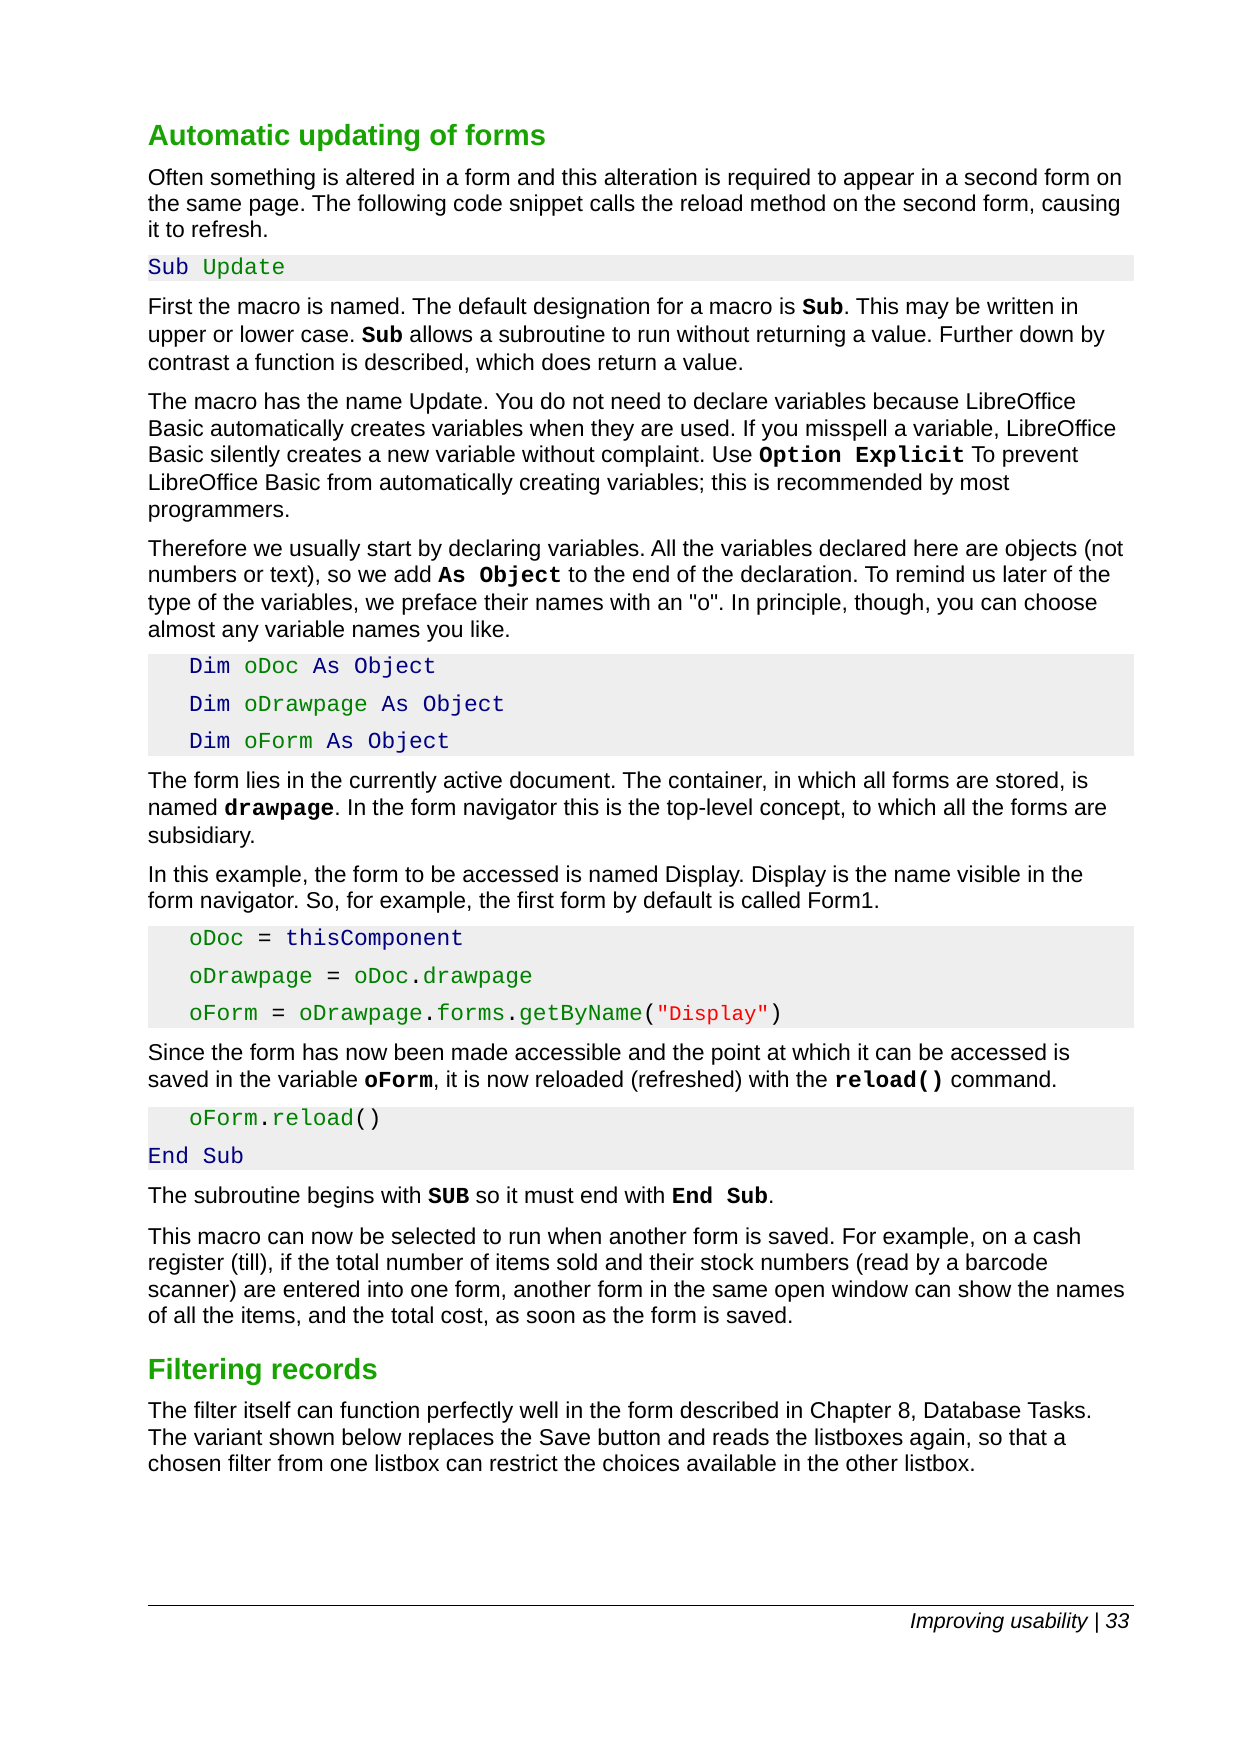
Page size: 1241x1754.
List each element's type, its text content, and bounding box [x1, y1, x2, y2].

text Since the form has now been made accessible and the point at which it can be accessed is saved in the variable oForm, it is now reloaded (refreshed) with the reload() command. [148, 1039, 1134, 1094]
text oForm.reload() [148, 1107, 1134, 1132]
text oForm = oDrawpage.forms.getByName("Display") [148, 1002, 1134, 1028]
text In this example, the form to be accessed is named Display. Display is the name visible in the form navigator. So, for example, the first form by default is called Form1. [148, 861, 1134, 914]
text First the macro is named. The default designation for a macro is Sub. This may be written in upper or lower case. Sub allows a subroutine to run without returning a value. Further down by contrast a function is described, which does return a value. [148, 293, 1134, 376]
text The form lies in the currently active document. The container, in which all forms are stored, is named drawpage. In the form navigator this is the top-level concept, to which all the forms are subsidiary. [148, 767, 1134, 848]
text Dim oForm As Object [148, 730, 1134, 756]
text oDrawpage = oDoc.drawpage [148, 964, 1134, 990]
text Dim oDoc As Object [148, 654, 1134, 680]
text oDoc = thisComponent [148, 926, 1134, 952]
subtitle Filtering records [148, 1352, 1134, 1385]
subtitle Automatic updating of forms [148, 118, 1134, 152]
text End Sub [148, 1144, 1134, 1170]
text The filter itself can function perfectly well in the form described in Chapter 8, Database Tasks. The variant shown below replaces the Save button and reads the listboxes again, so that a chosen filter from one listbox can restrict the choices available in the other listbox. [148, 1397, 1134, 1476]
text Dim oDrawpage As Object [148, 692, 1134, 718]
text Sub Update [148, 255, 1134, 281]
text Therefore we usually start by declaring variables. All the variables declared here are objects (not numbers or text), so we add As Object to the end of the declaration. To remind us later of the type of the variables, we preface their names with an "o". In principle, though, you can choose almost any variable names you like. [148, 534, 1134, 642]
text This macro can now be selected to run when another form is saved. For example, on a cash register (till), if the total number of items sold and their stock numbers (read by a barcode scanner) are entered into one form, another form in the same open window can show the names of all the items, and the total cost, as soon as the form is saved. [148, 1223, 1134, 1328]
text The macro has the name Update. You do not need to declare variables because LibreOffice Basic automatically creates variables when they are used. If you misspell a variable, LibreOffice Basic silently creates a new variable without complaint. Use Option Explicit To prevent LibreOffice Basic from automatically creating variables; this is recommended by most programmers. [148, 388, 1134, 522]
text Often something is altered in a form and this alteration is required to appear in a second form on the same page. The following code snippet calls the reload method on the second form, causing it to refresh. [148, 163, 1134, 242]
text The subroutine begins with SUB so it must end with End Sub. [148, 1182, 1134, 1210]
